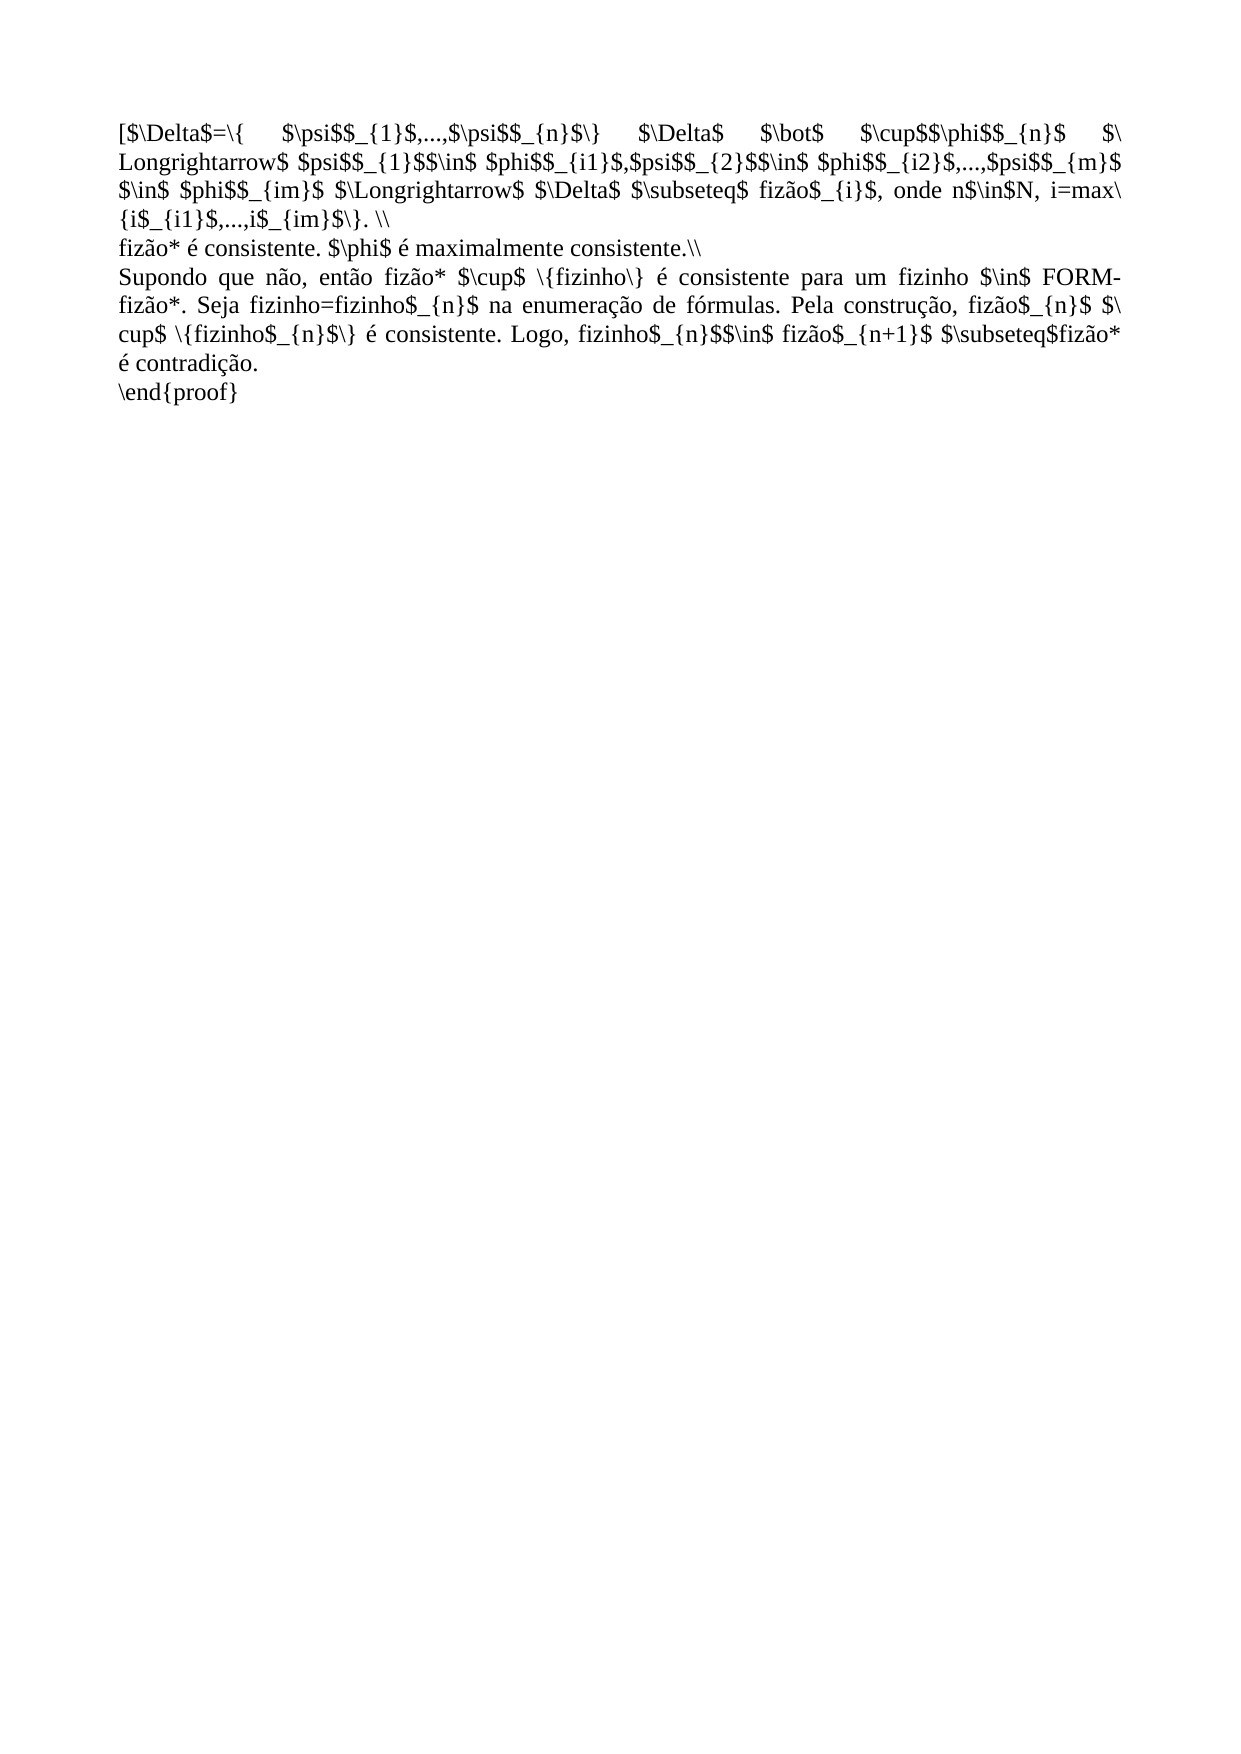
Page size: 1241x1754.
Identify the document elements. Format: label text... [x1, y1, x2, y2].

text \end{proof} [118, 377, 1122, 406]
text fizão* é consistente. $\phi$ é maximalmente consistente.\\ [118, 233, 1122, 262]
text [$\Delta$=\{ $\psi$$_{1}$,...,$\psi$$_{n}$\} $\Delta$ $\bot$ $\cup$$\phi$$_{n}$ $\Longrightarrow$ $psi$$_{1}$$\in$ $phi$$_{i1}$,$psi$$_{2}$$\in$ $phi$$_{i2}$,...,$psi$$_{m}$$\in$ $phi$$_{im}$ $\Longrightarrow$ $\Delta$ $\subseteq$ fizão$_{i}$, onde n$\in$N, i=max\{i$_{i1}$,...,i$_{im}$\}. \\ [118, 118, 1122, 233]
text Supondo que não, então fizão* $\cup$ \{fizinho\} é consistente para um fizinho $\in$ FORM-fizão*. Seja fizinho=fizinho$_{n}$ na enumeração de fórmulas. Pela construção, fizão$_{n}$ $\cup$ \{fizinho$_{n}$\} é consistente. Logo, fizinho$_{n}$$\in$ fizão$_{n+1}$ $\subseteq$fizão* é contradição. [118, 262, 1122, 377]
